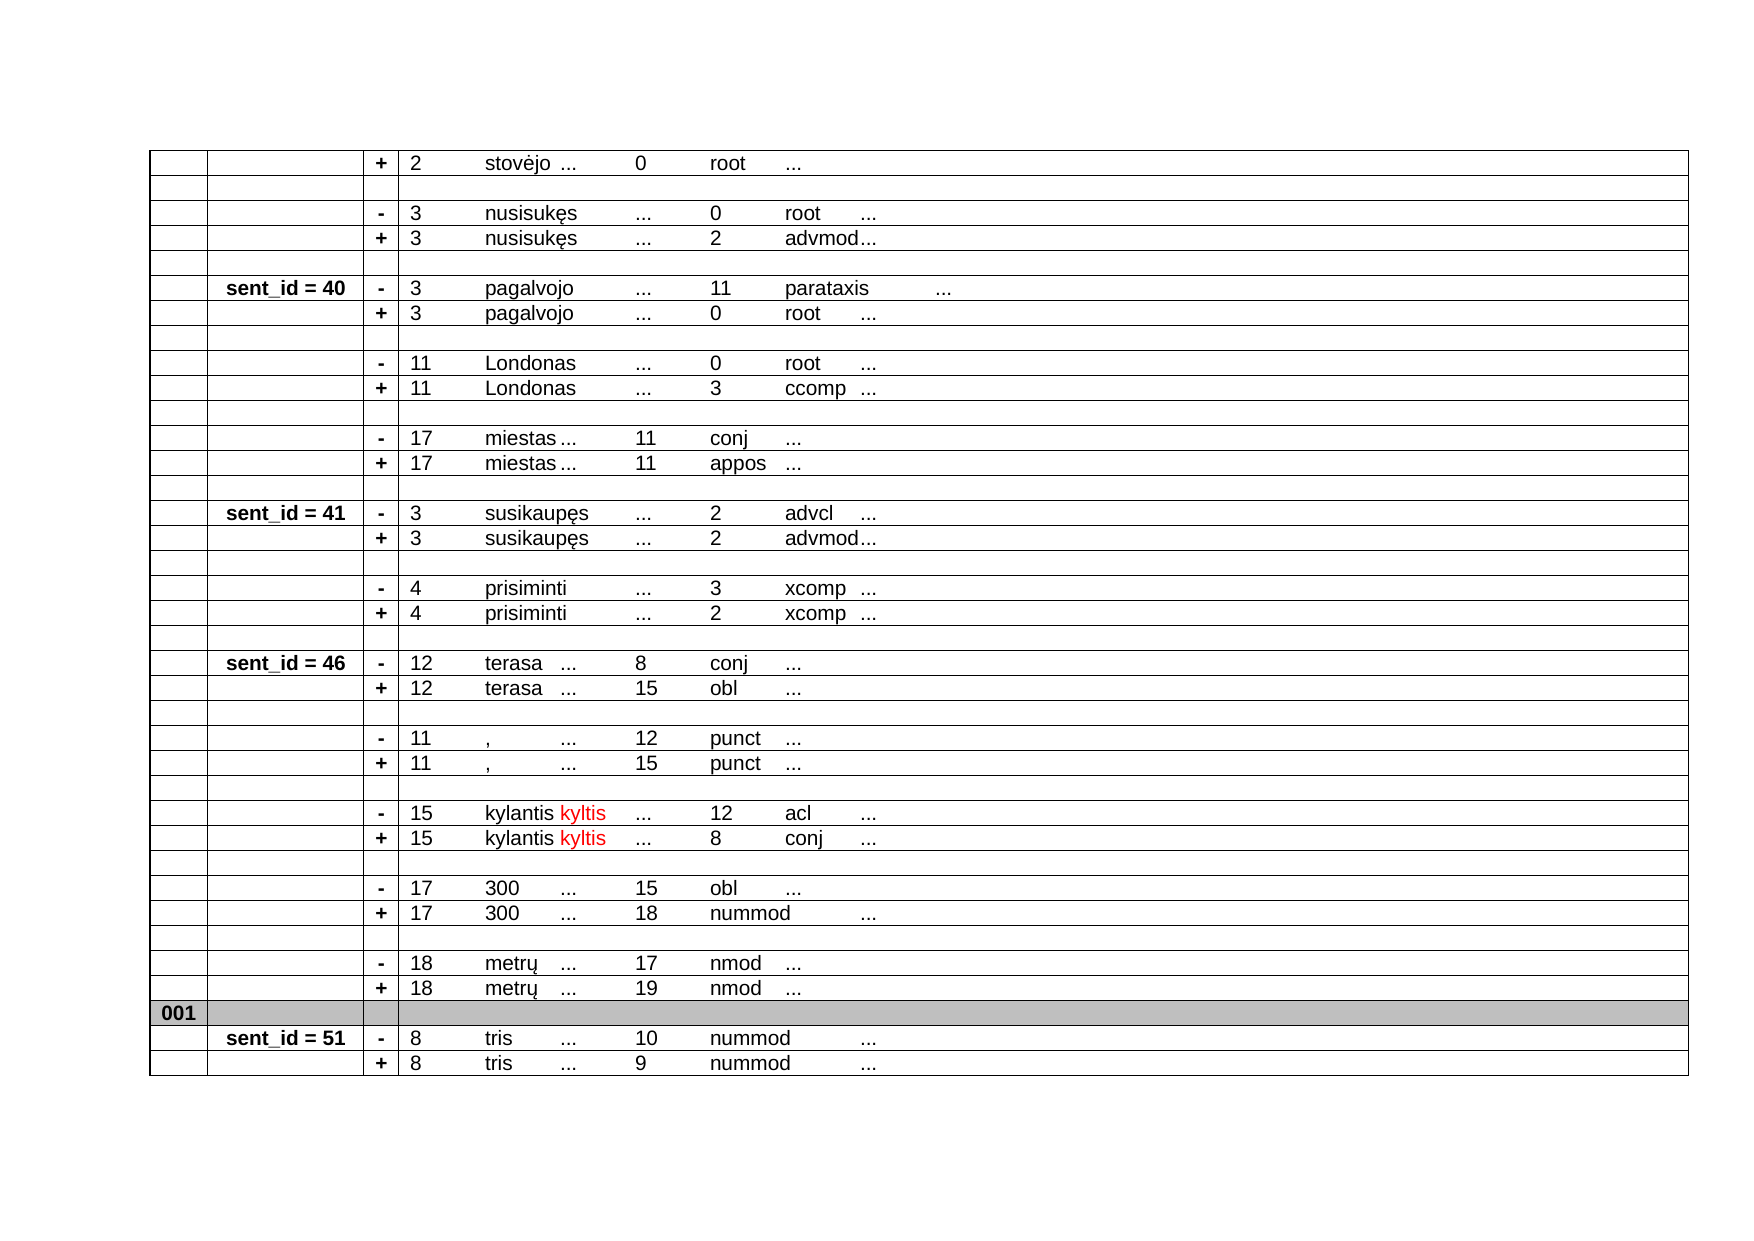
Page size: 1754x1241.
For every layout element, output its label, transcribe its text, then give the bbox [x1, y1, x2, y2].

table_cell [151, 926, 207, 950]
table_cell - [364, 726, 398, 750]
table_cell [208, 401, 363, 425]
table_cell [151, 801, 207, 825]
table_cell [151, 451, 207, 475]
table_cell [399, 626, 1688, 650]
table_cell - [364, 576, 398, 600]
table_cell - [364, 201, 398, 225]
table_cell [151, 1051, 207, 1075]
table_cell + [364, 151, 398, 175]
table_cell 15 kylantis kyltis ... 8 conj ... [399, 826, 1688, 850]
table_cell 8 tris ... 10 nummod ... [399, 1026, 1688, 1050]
table_cell [151, 176, 207, 200]
table_cell [399, 926, 1688, 950]
table_cell + [364, 676, 398, 700]
table_cell + [364, 901, 398, 925]
table_cell [208, 701, 363, 725]
table_cell - [364, 1026, 398, 1050]
table_cell [364, 251, 398, 275]
table_cell [208, 801, 363, 825]
table_cell [151, 501, 207, 525]
table_cell [208, 451, 363, 475]
table_cell + [364, 751, 398, 775]
table_cell [208, 226, 363, 250]
table_cell [364, 626, 398, 650]
table_cell [208, 251, 363, 275]
table_cell 17 300 ... 18 nummod ... [399, 901, 1688, 925]
table_cell [364, 326, 398, 350]
table_cell [151, 551, 207, 575]
table_cell [208, 851, 363, 875]
table_cell 001 [151, 1001, 207, 1025]
table_cell [151, 651, 207, 675]
table_cell [399, 401, 1688, 425]
table_cell [399, 776, 1688, 800]
table_cell 3 susikaupęs ... 2 advmod ... [399, 526, 1688, 550]
table_cell [151, 776, 207, 800]
table_cell [151, 226, 207, 250]
table_cell [399, 851, 1688, 875]
table_cell 11 , ... 12 punct ... [399, 726, 1688, 750]
table_cell [399, 551, 1688, 575]
table_cell [151, 601, 207, 625]
table_cell [151, 351, 207, 375]
table_cell [151, 376, 207, 400]
table_cell [364, 401, 398, 425]
table_cell + [364, 526, 398, 550]
table_cell 12 terasa ... 8 conj ... [399, 651, 1688, 675]
table_cell [208, 626, 363, 650]
table_cell 3 susikaupęs ... 2 advcl ... [399, 501, 1688, 525]
table_cell [151, 701, 207, 725]
table_cell + [364, 601, 398, 625]
table_cell + [364, 451, 398, 475]
table_cell [208, 1001, 363, 1025]
table_cell [208, 176, 363, 200]
table_cell [208, 901, 363, 925]
table_cell [208, 576, 363, 600]
table_cell + [364, 826, 398, 850]
table_cell [208, 551, 363, 575]
table_cell 18 metrų ... 17 nmod ... [399, 951, 1688, 975]
table_cell [208, 526, 363, 550]
table_cell [208, 151, 363, 175]
table_cell - [364, 426, 398, 450]
table_cell [151, 1026, 207, 1050]
table_cell [208, 676, 363, 700]
table_cell [208, 951, 363, 975]
table_cell [151, 476, 207, 500]
table_cell [399, 1001, 1688, 1025]
table_cell 4 prisiminti ... 2 xcomp ... [399, 601, 1688, 625]
table_cell [151, 976, 207, 1000]
table_cell [364, 926, 398, 950]
table_cell [364, 176, 398, 200]
table_cell sent_id = 40 [208, 276, 363, 300]
table_cell [151, 901, 207, 925]
table_cell [151, 626, 207, 650]
table_cell [208, 726, 363, 750]
table_cell [208, 826, 363, 850]
table_cell + [364, 301, 398, 325]
table_cell - [364, 351, 398, 375]
table_cell [151, 201, 207, 225]
table_cell - [364, 801, 398, 825]
table_cell [208, 1051, 363, 1075]
table_cell 3 nusisukęs ... 0 root ... [399, 201, 1688, 225]
table_cell [208, 601, 363, 625]
table_cell 18 metrų ... 19 nmod ... [399, 976, 1688, 1000]
table_cell [208, 476, 363, 500]
table_cell [364, 776, 398, 800]
table_cell + [364, 976, 398, 1000]
table_cell + [364, 376, 398, 400]
table_cell [151, 326, 207, 350]
table_cell [151, 251, 207, 275]
table_cell 8 tris ... 9 nummod ... [399, 1051, 1688, 1075]
table_cell [151, 526, 207, 550]
table_cell [208, 876, 363, 900]
table_cell [364, 1001, 398, 1025]
table_cell [208, 426, 363, 450]
table_cell [151, 951, 207, 975]
table_cell [151, 676, 207, 700]
table_cell sent_id = 46 [208, 651, 363, 675]
table_cell + [364, 1051, 398, 1075]
table_cell [399, 701, 1688, 725]
table_cell 3 nusisukęs ... 2 advmod ... [399, 226, 1688, 250]
table_cell - [364, 501, 398, 525]
table_cell [208, 201, 363, 225]
table_cell [364, 476, 398, 500]
table_cell + [364, 226, 398, 250]
table_cell 3 pagalvojo ... 11 parataxis ... [399, 276, 1688, 300]
table_cell - [364, 951, 398, 975]
table_cell [208, 776, 363, 800]
table_cell [399, 251, 1688, 275]
table_cell [399, 176, 1688, 200]
table_cell 2 stovėjo ... 0 root ... [399, 151, 1688, 175]
table_cell 11 Londonas ... 3 ccomp ... [399, 376, 1688, 400]
table_cell [151, 851, 207, 875]
table_cell [208, 301, 363, 325]
table_cell [151, 576, 207, 600]
table_cell - [364, 276, 398, 300]
table_cell [399, 326, 1688, 350]
table_cell [208, 326, 363, 350]
table_cell [151, 826, 207, 850]
table_cell 17 miestas ... 11 conj ... [399, 426, 1688, 450]
table_cell [208, 976, 363, 1000]
table_cell [151, 301, 207, 325]
table_cell 11 Londonas ... 0 root ... [399, 351, 1688, 375]
table_cell sent_id = 51 [208, 1026, 363, 1050]
table_cell 11 , ... 15 punct ... [399, 751, 1688, 775]
table_cell [364, 551, 398, 575]
table_cell 17 miestas ... 11 appos ... [399, 451, 1688, 475]
table_cell 4 prisiminti ... 3 xcomp ... [399, 576, 1688, 600]
table_cell [151, 726, 207, 750]
table_cell sent_id = 41 [208, 501, 363, 525]
table_cell [399, 476, 1688, 500]
table_cell [208, 351, 363, 375]
table_cell [208, 926, 363, 950]
table_cell [151, 876, 207, 900]
table_cell [151, 151, 207, 175]
table_cell [151, 276, 207, 300]
table_cell [364, 701, 398, 725]
table_cell - [364, 876, 398, 900]
table_cell 15 kylantis kyltis ... 12 acl ... [399, 801, 1688, 825]
table_cell [151, 426, 207, 450]
table_cell - [364, 651, 398, 675]
table_cell [208, 376, 363, 400]
table_cell [364, 851, 398, 875]
table_cell [151, 401, 207, 425]
table_cell [151, 751, 207, 775]
table_cell [208, 751, 363, 775]
table_cell 3 pagalvojo ... 0 root ... [399, 301, 1688, 325]
table_cell 12 terasa ... 15 obl ... [399, 676, 1688, 700]
table_cell 17 300 ... 15 obl ... [399, 876, 1688, 900]
